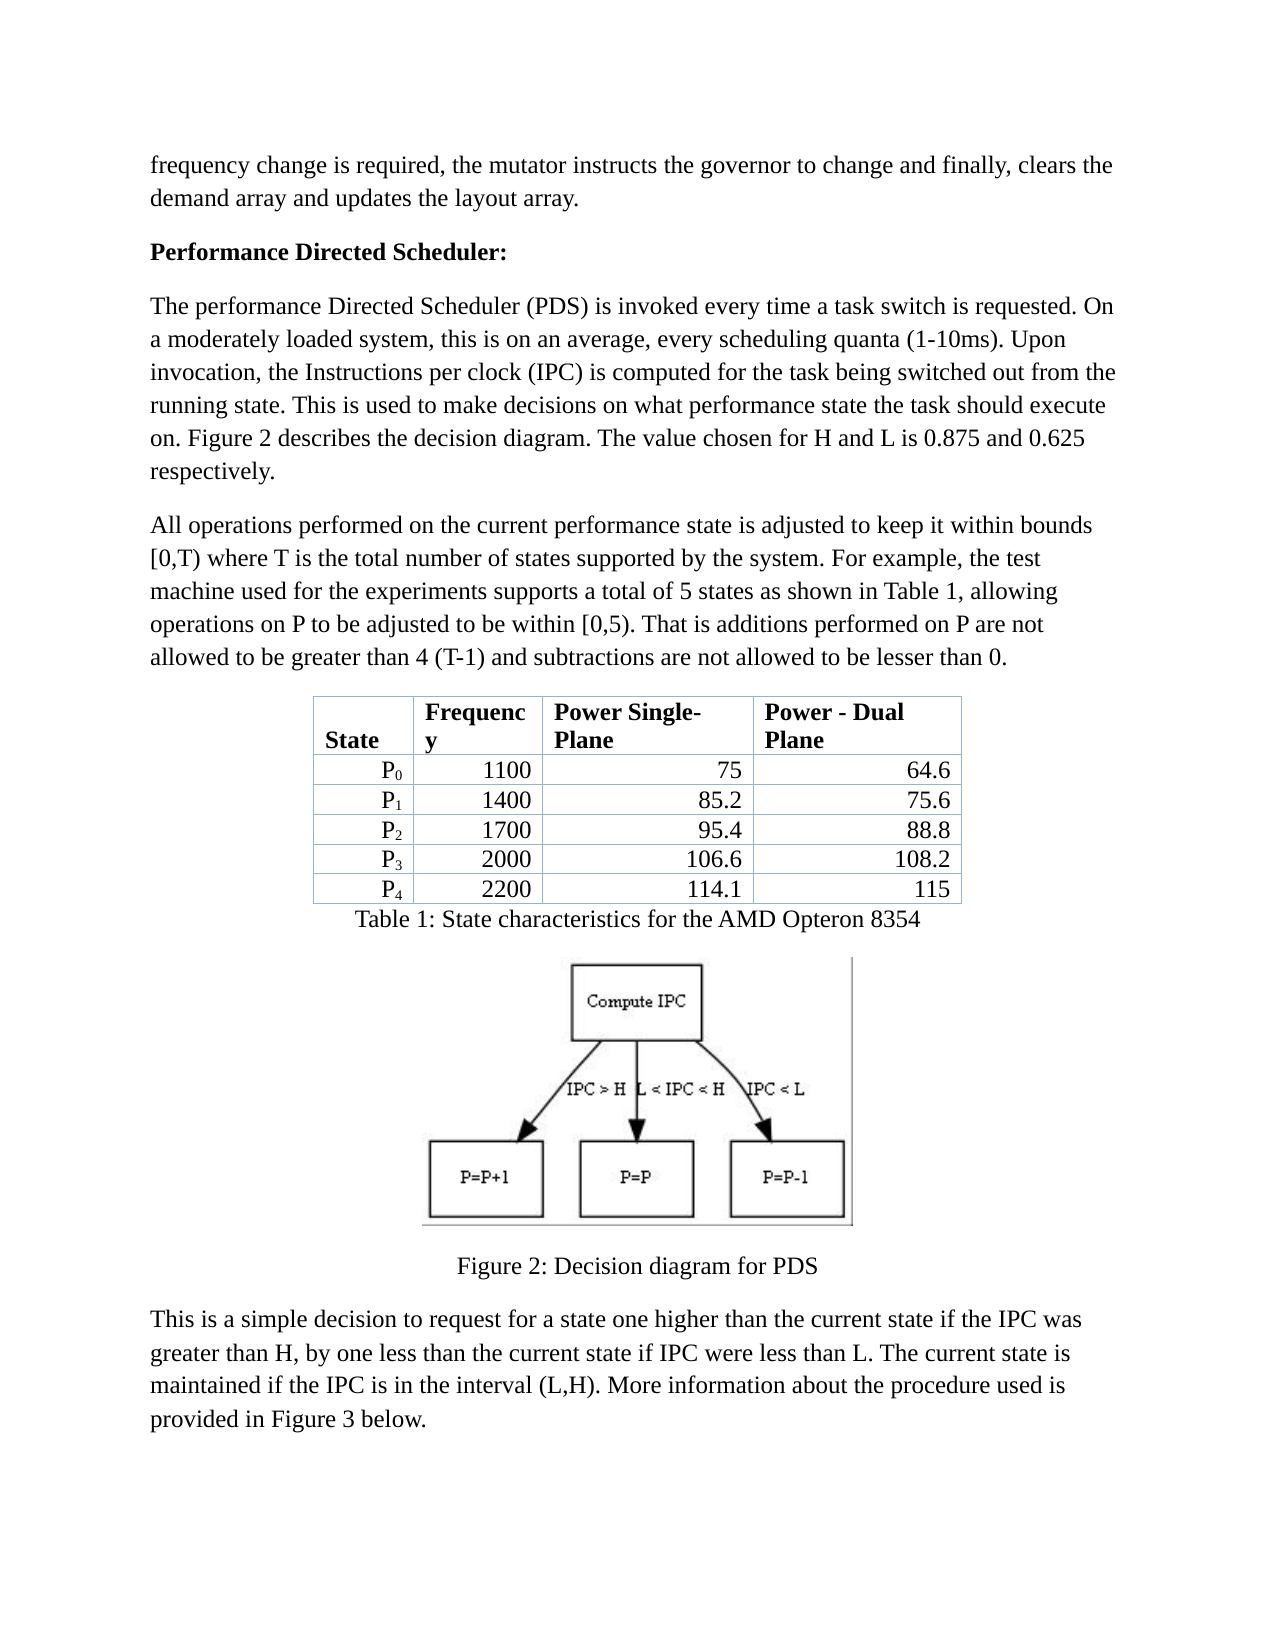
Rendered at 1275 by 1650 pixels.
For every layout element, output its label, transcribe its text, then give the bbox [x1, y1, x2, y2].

table_header Frequency [414, 697, 542, 754]
table_cell P4 [314, 874, 413, 903]
table_cell 2200 [414, 874, 542, 903]
table_cell 114.1 [543, 874, 753, 903]
table_cell 1400 [414, 785, 542, 814]
table_cell 85.2 [543, 785, 753, 814]
text Performance Directed Scheduler: [150, 237, 1125, 266]
text This is a simple decision to request for a state one higher than the current state if the IPC was greater than H, by one less than the current state if IPC were less than L. The current state is maintained if the IPC is in the interval (L,H). More information about the procedure used is provided in Figure 3 below. [150, 1304, 1125, 1432]
text Figure 2: Decision diagram for PDS [150, 1251, 1125, 1279]
picture [422, 957, 853, 1226]
table_header Power - Dual Plane [754, 697, 961, 754]
table_cell 95.4 [543, 815, 753, 843]
table_cell P2 [314, 815, 413, 843]
table_cell 108.2 [754, 845, 961, 873]
table_cell P1 [314, 785, 413, 814]
table_cell 88.8 [754, 815, 961, 843]
table_cell 115 [754, 874, 961, 903]
text Table 1: State characteristics for the AMD Opteron 8354 [150, 904, 1125, 933]
text All operations performed on the current performance state is adjusted to keep it within bounds [0,T) where T is the total number of states supported by the system. For example, the test machine used for the experiments supports a total of 5 states as shown in Table 1, allowing operations on P to be adjusted to be within [0,5). That is additions performed on P are not allowed to be greater than 4 (T-1) and subtractions are not allowed to be lesser than 0. [150, 510, 1125, 671]
table_cell 1700 [414, 815, 542, 843]
table_cell 106.6 [543, 845, 753, 873]
table_cell P3 [314, 845, 413, 873]
table_header Power Single-Plane [543, 697, 753, 754]
table_cell 64.6 [754, 755, 961, 784]
text The performance Directed Scheduler (PDS) is invoked every time a task switch is requested. On a moderately loaded system, this is on an average, every scheduling quanta (1-10ms). Upon invocation, the Instructions per clock (IPC) is computed for the task being switched out from the running state. This is used to make decisions on what performance state the task should execute on. Figure 2 describes the decision diagram. The value chosen for H and L is 0.875 and 0.625 respectively. [150, 291, 1125, 484]
table_cell P0 [314, 755, 413, 784]
table_cell 75 [543, 755, 753, 784]
table_cell 75.6 [754, 785, 961, 814]
table_cell 1100 [414, 755, 542, 784]
text frequency change is required, the mutator instructs the governor to change and finally, clears the demand array and updates the layout array. [150, 150, 1125, 212]
table_cell 2000 [414, 845, 542, 873]
table_header State [314, 697, 413, 754]
